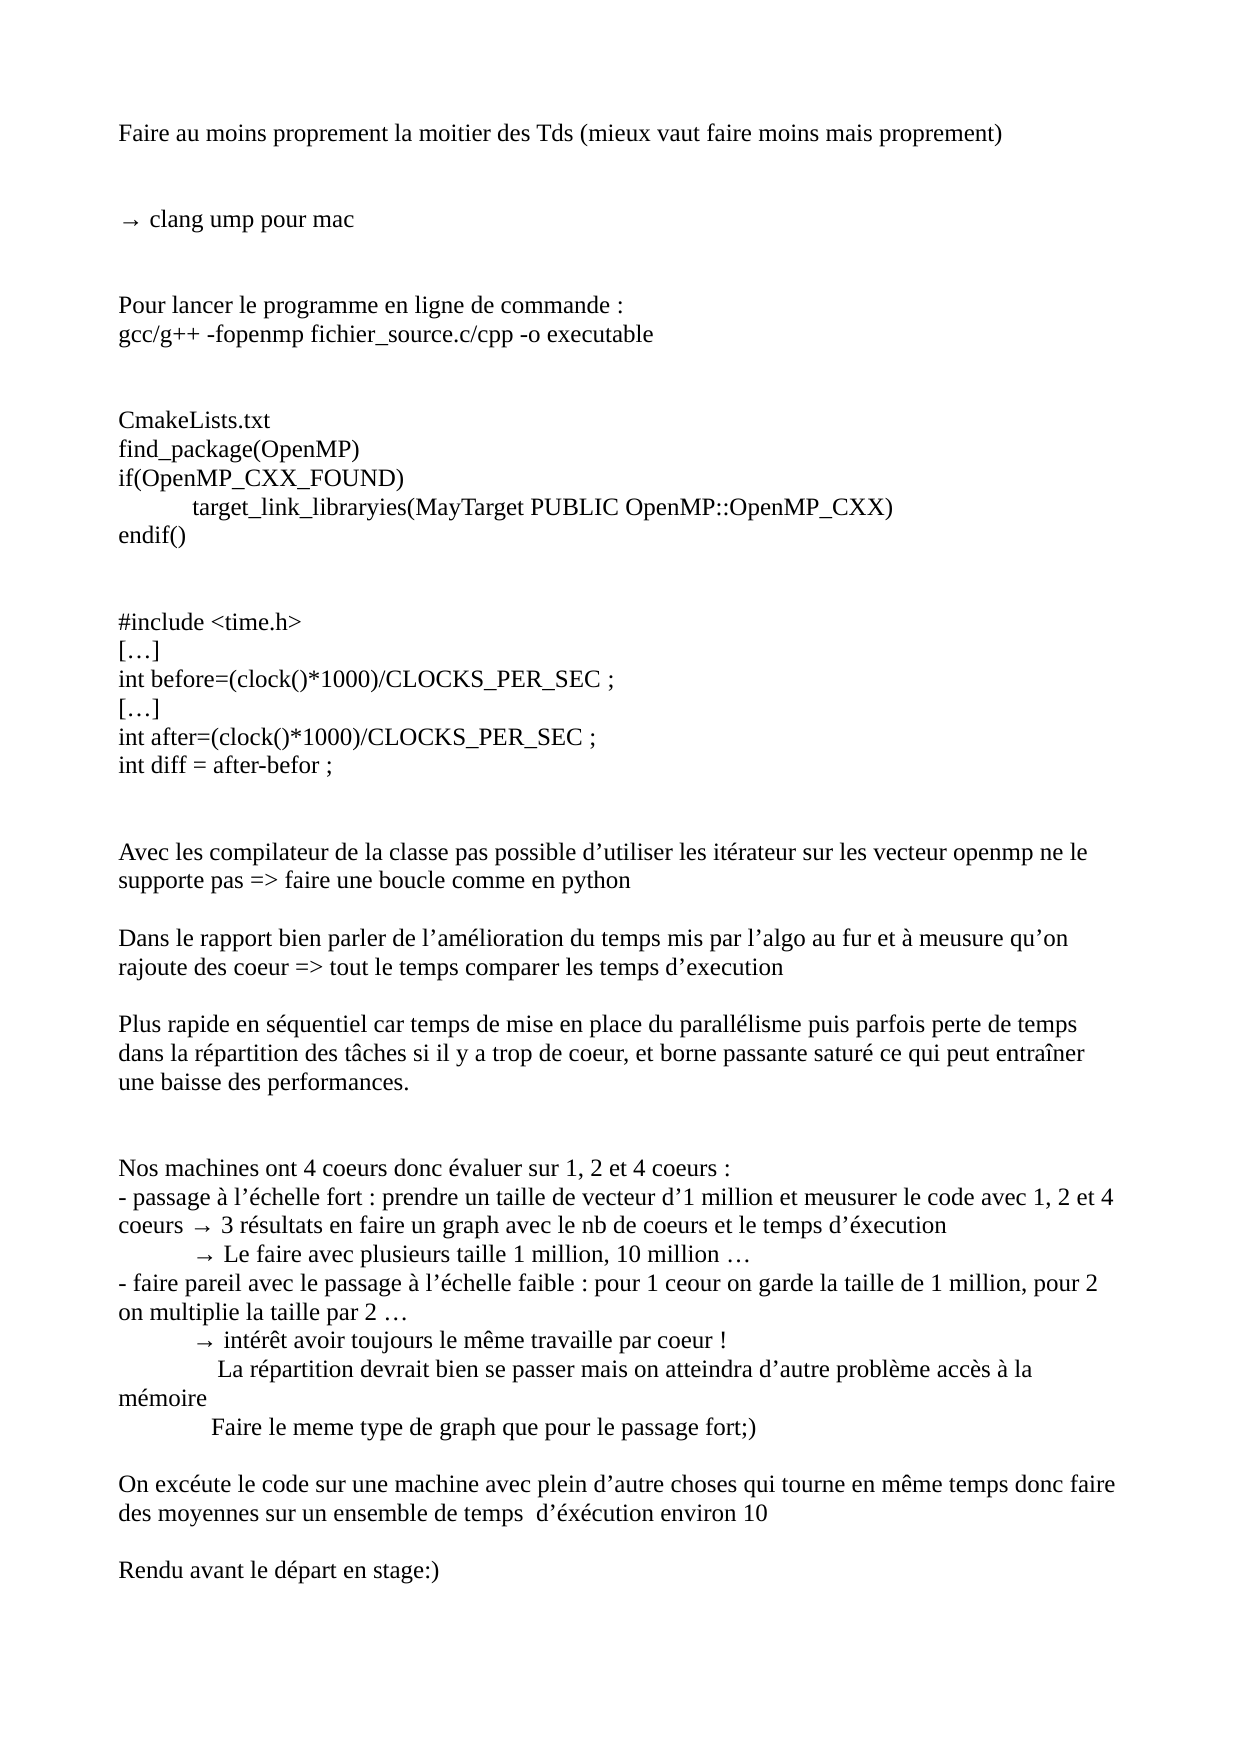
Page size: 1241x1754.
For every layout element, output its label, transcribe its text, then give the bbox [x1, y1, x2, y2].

text if(OpenMP_CXX_FOUND) [118, 463, 1122, 492]
text → Le faire avec plusieurs taille 1 million, 10 million … [118, 1239, 1122, 1268]
text Faire le meme type de graph que pour le passage fort;) [118, 1412, 1122, 1441]
text Avec les compilateur de la classe pas possible d’utiliser les itérateur sur les vecteur openmp ne le supporte pas => faire une boucle comme en python [118, 837, 1122, 894]
text - faire pareil avec le passage à l’échelle faible : pour 1 ceour on garde la taille de 1 million, pour 2 on multiplie la taille par 2 … [118, 1268, 1122, 1326]
text Nos machines ont 4 coeurs donc évaluer sur 1, 2 et 4 coeurs : [118, 1153, 1122, 1182]
text int diff = after-befor ; [118, 751, 1122, 779]
text #include <time.h> [118, 607, 1122, 636]
text […] [118, 693, 1122, 722]
text → intérêt avoir toujours le même travaille par coeur ! [118, 1326, 1122, 1354]
text Rendu avant le départ en stage:) [118, 1556, 1122, 1584]
text Plus rapide en séquentiel car temps de mise en place du parallélisme puis parfois perte de temps dans la répartition des tâches si il y a trop de coeur, et borne passante saturé ce qui peut entraîner une baisse des performances. [118, 1009, 1122, 1096]
text int after=(clock()*1000)/CLOCKS_PER_SEC ; [118, 722, 1122, 751]
text CmakeLists.txt [118, 406, 1122, 434]
text - passage à l’échelle fort : prendre un taille de vecteur d’1 million et meusurer le code avec 1, 2 et 4 coeurs → 3 résultats en faire un graph avec le nb de coeurs et le temps d’éxecution [118, 1182, 1122, 1239]
text target_link_libraryies(MayTarget PUBLIC OpenMP::OpenMP_CXX) [118, 492, 1122, 521]
text On excéute le code sur une machine avec plein d’autre choses qui tourne en même temps donc faire des moyennes sur un ensemble de temps d’éxécution environ 10 [118, 1469, 1122, 1527]
text […] [118, 636, 1122, 664]
text endif() [118, 521, 1122, 549]
text gcc/g++ -fopenmp fichier_source.c/cpp -o executable [118, 319, 1122, 348]
text → clang ump pour mac [118, 204, 1122, 233]
text La répartition devrait bien se passer mais on atteindra d’autre problème accès à la mémoire [118, 1354, 1122, 1412]
text Dans le rapport bien parler de l’amélioration du temps mis par l’algo au fur et à meusure qu’on rajoute des coeur => tout le temps comparer les temps d’execution [118, 923, 1122, 981]
text int before=(clock()*1000)/CLOCKS_PER_SEC ; [118, 664, 1122, 693]
text Faire au moins proprement la moitier des Tds (mieux vaut faire moins mais proprement) [118, 118, 1122, 147]
text find_package(OpenMP) [118, 434, 1122, 463]
text Pour lancer le programme en ligne de commande : [118, 291, 1122, 319]
